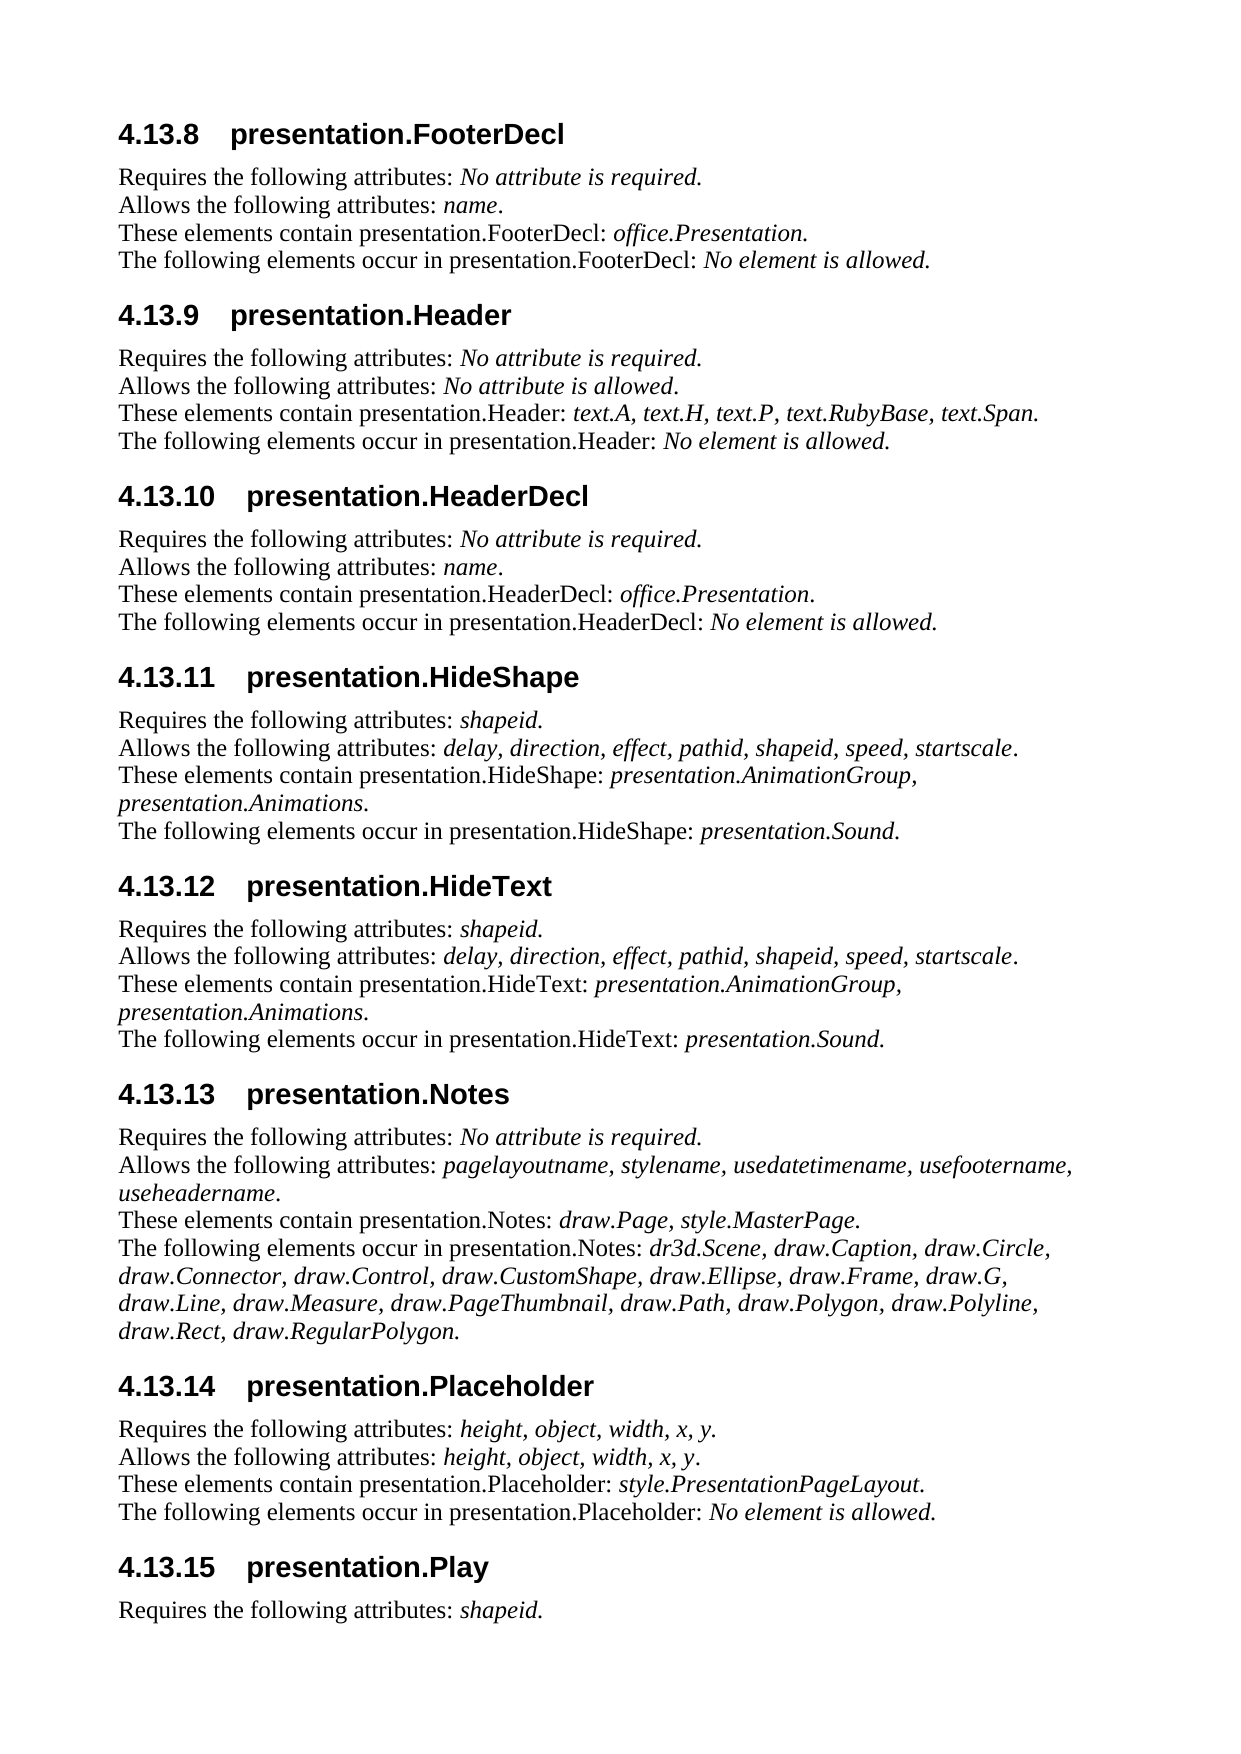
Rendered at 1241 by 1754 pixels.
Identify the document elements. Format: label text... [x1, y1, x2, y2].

text These elements contain presentation.HideText: presentation.AnimationGroup, presentation.Animations. [118, 970, 1122, 1026]
text Allows the following attributes: No attribute is allowed. [118, 372, 1122, 399]
text These elements contain presentation.Header: text.A, text.H, text.P, text.RubyBase, text.Span. [118, 399, 1122, 427]
subtitle presentation.HideShape [118, 661, 1122, 693]
text These elements contain presentation.FooterDecl: office.Presentation. [118, 219, 1122, 246]
subtitle presentation.HideText [118, 869, 1122, 902]
subtitle presentation.Header [118, 299, 1122, 332]
text Requires the following attributes: shapeid. [118, 706, 1122, 734]
text The following elements occur in presentation.Notes: dr3d.Scene, draw.Caption, draw.Circle, draw.Connector, draw.Control, draw.CustomShape, draw.Ellipse, draw.Frame, draw.G, draw.Line, draw.Measure, draw.PageThumbnail, draw.Path, draw.Polygon, draw.Polyline, draw.Rect, draw.RegularPolygon. [118, 1234, 1122, 1345]
text Allows the following attributes: name. [118, 191, 1122, 219]
text These elements contain presentation.Notes: draw.Page, style.MasterPage. [118, 1206, 1122, 1234]
subtitle presentation.Notes [118, 1078, 1122, 1111]
text Requires the following attributes: No attribute is required. [118, 1123, 1122, 1151]
text Requires the following attributes: No attribute is required. [118, 525, 1122, 553]
text Requires the following attributes: shapeid. [118, 1596, 1122, 1624]
text The following elements occur in presentation.HideShape: presentation.Sound. [118, 817, 1122, 844]
text Allows the following attributes: pagelayoutname, stylename, usedatetimename, usefootername, useheadername. [118, 1151, 1122, 1206]
subtitle presentation.Play [118, 1551, 1122, 1583]
text Requires the following attributes: height, object, width, x, y. [118, 1415, 1122, 1443]
text Requires the following attributes: No attribute is required. [118, 163, 1122, 191]
text The following elements occur in presentation.Header: No element is allowed. [118, 427, 1122, 455]
subtitle presentation.FooterDecl [118, 118, 1122, 151]
text These elements contain presentation.HideShape: presentation.AnimationGroup, presentation.Animations. [118, 761, 1122, 817]
text Requires the following attributes: shapeid. [118, 915, 1122, 942]
text Allows the following attributes: height, object, width, x, y. [118, 1443, 1122, 1471]
text Allows the following attributes: delay, direction, effect, pathid, shapeid, speed, startscale. [118, 942, 1122, 970]
text The following elements occur in presentation.FooterDecl: No element is allowed. [118, 246, 1122, 274]
subtitle presentation.HeaderDecl [118, 480, 1122, 513]
text These elements contain presentation.HeaderDecl: office.Presentation. [118, 581, 1122, 608]
text These elements contain presentation.Placeholder: style.PresentationPageLayout. [118, 1471, 1122, 1498]
text The following elements occur in presentation.HeaderDecl: No element is allowed. [118, 608, 1122, 636]
text Allows the following attributes: delay, direction, effect, pathid, shapeid, speed, startscale. [118, 734, 1122, 761]
text The following elements occur in presentation.Placeholder: No element is allowed. [118, 1498, 1122, 1526]
subtitle presentation.Placeholder [118, 1370, 1122, 1403]
text Requires the following attributes: No attribute is required. [118, 344, 1122, 372]
text Allows the following attributes: name. [118, 553, 1122, 581]
text The following elements occur in presentation.HideText: presentation.Sound. [118, 1026, 1122, 1053]
